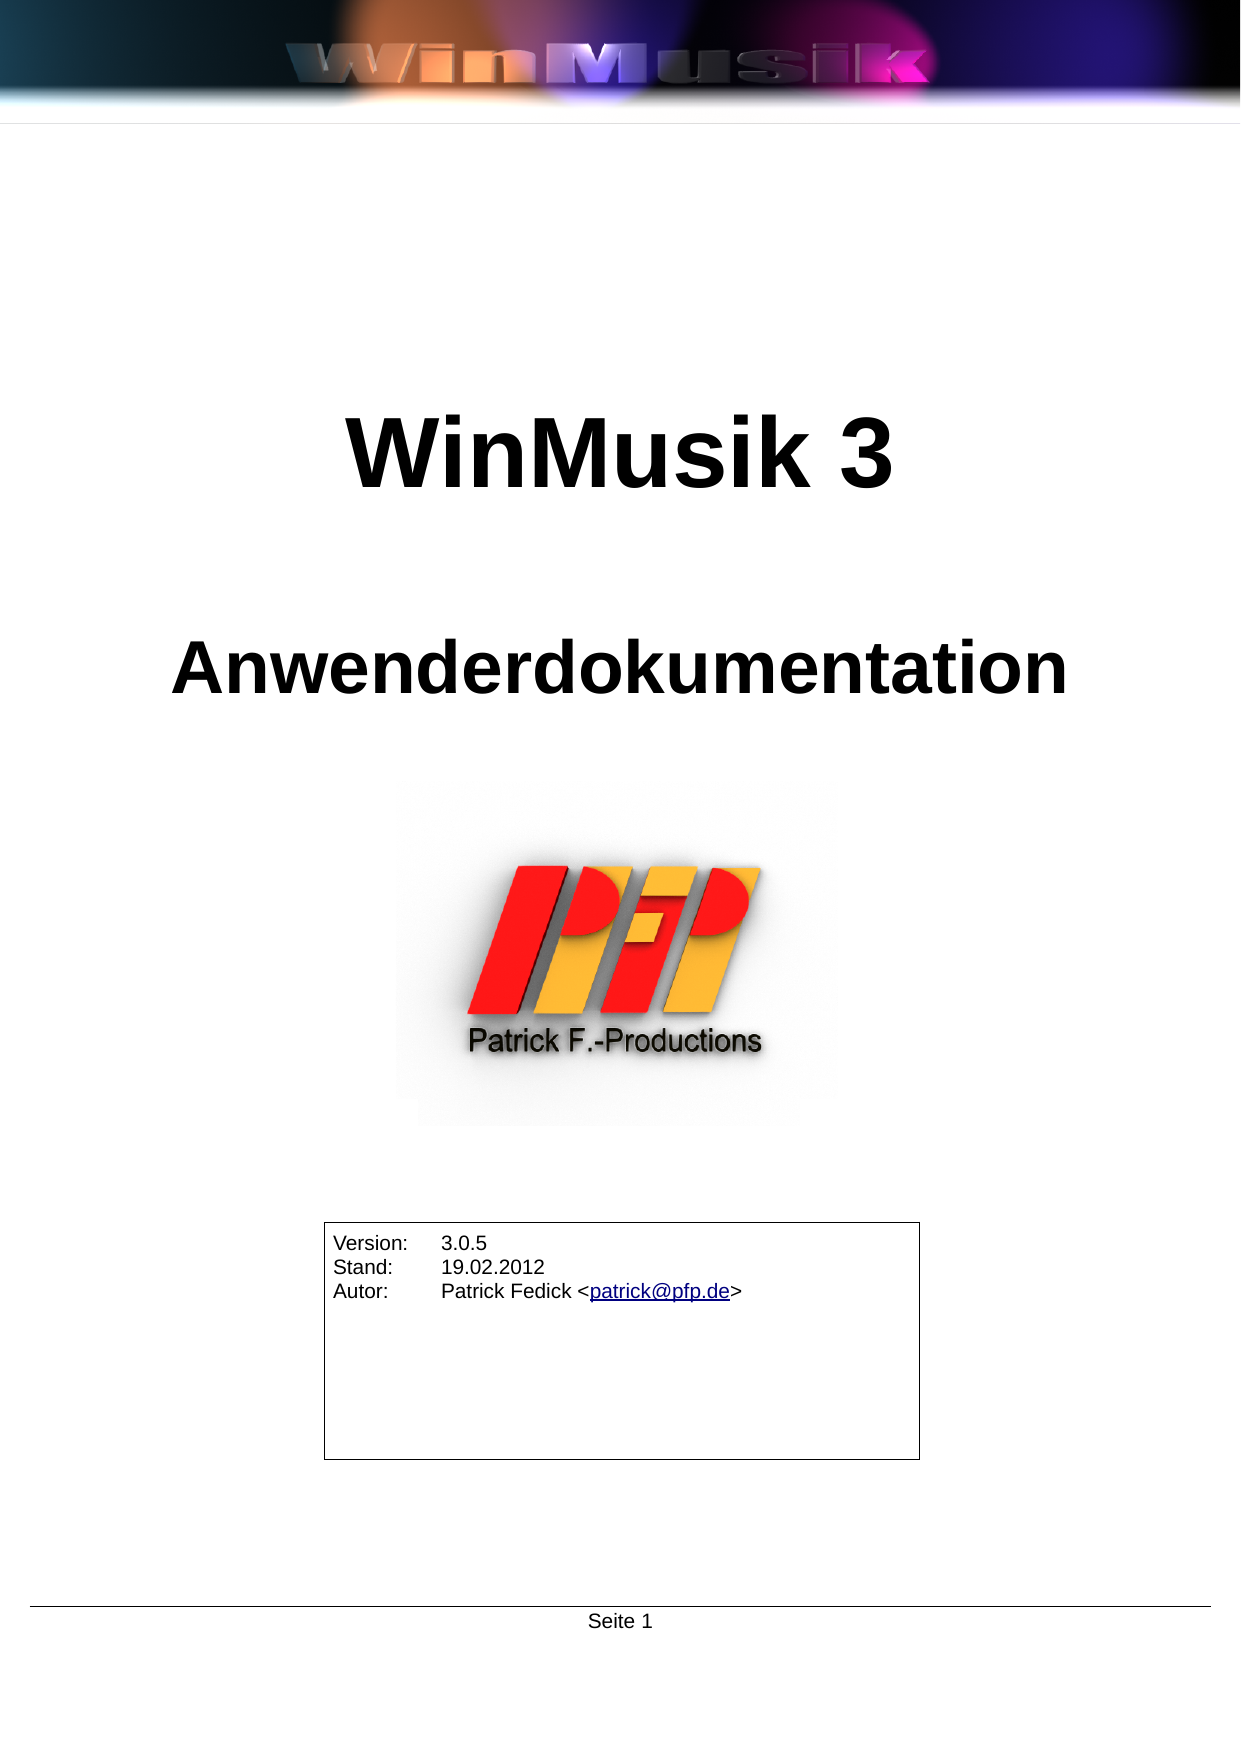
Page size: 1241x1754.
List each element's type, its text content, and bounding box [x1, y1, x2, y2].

text Version: 3.0.5 [333, 1231, 910, 1254]
text WinMusik 3 [118, 393, 1122, 508]
text Stand: 19.02.2012 [333, 1254, 910, 1278]
text Autor: Patrick Fedick <patrick@pfp.de> [333, 1278, 910, 1302]
text Anwenderdokumentation [118, 623, 1122, 710]
